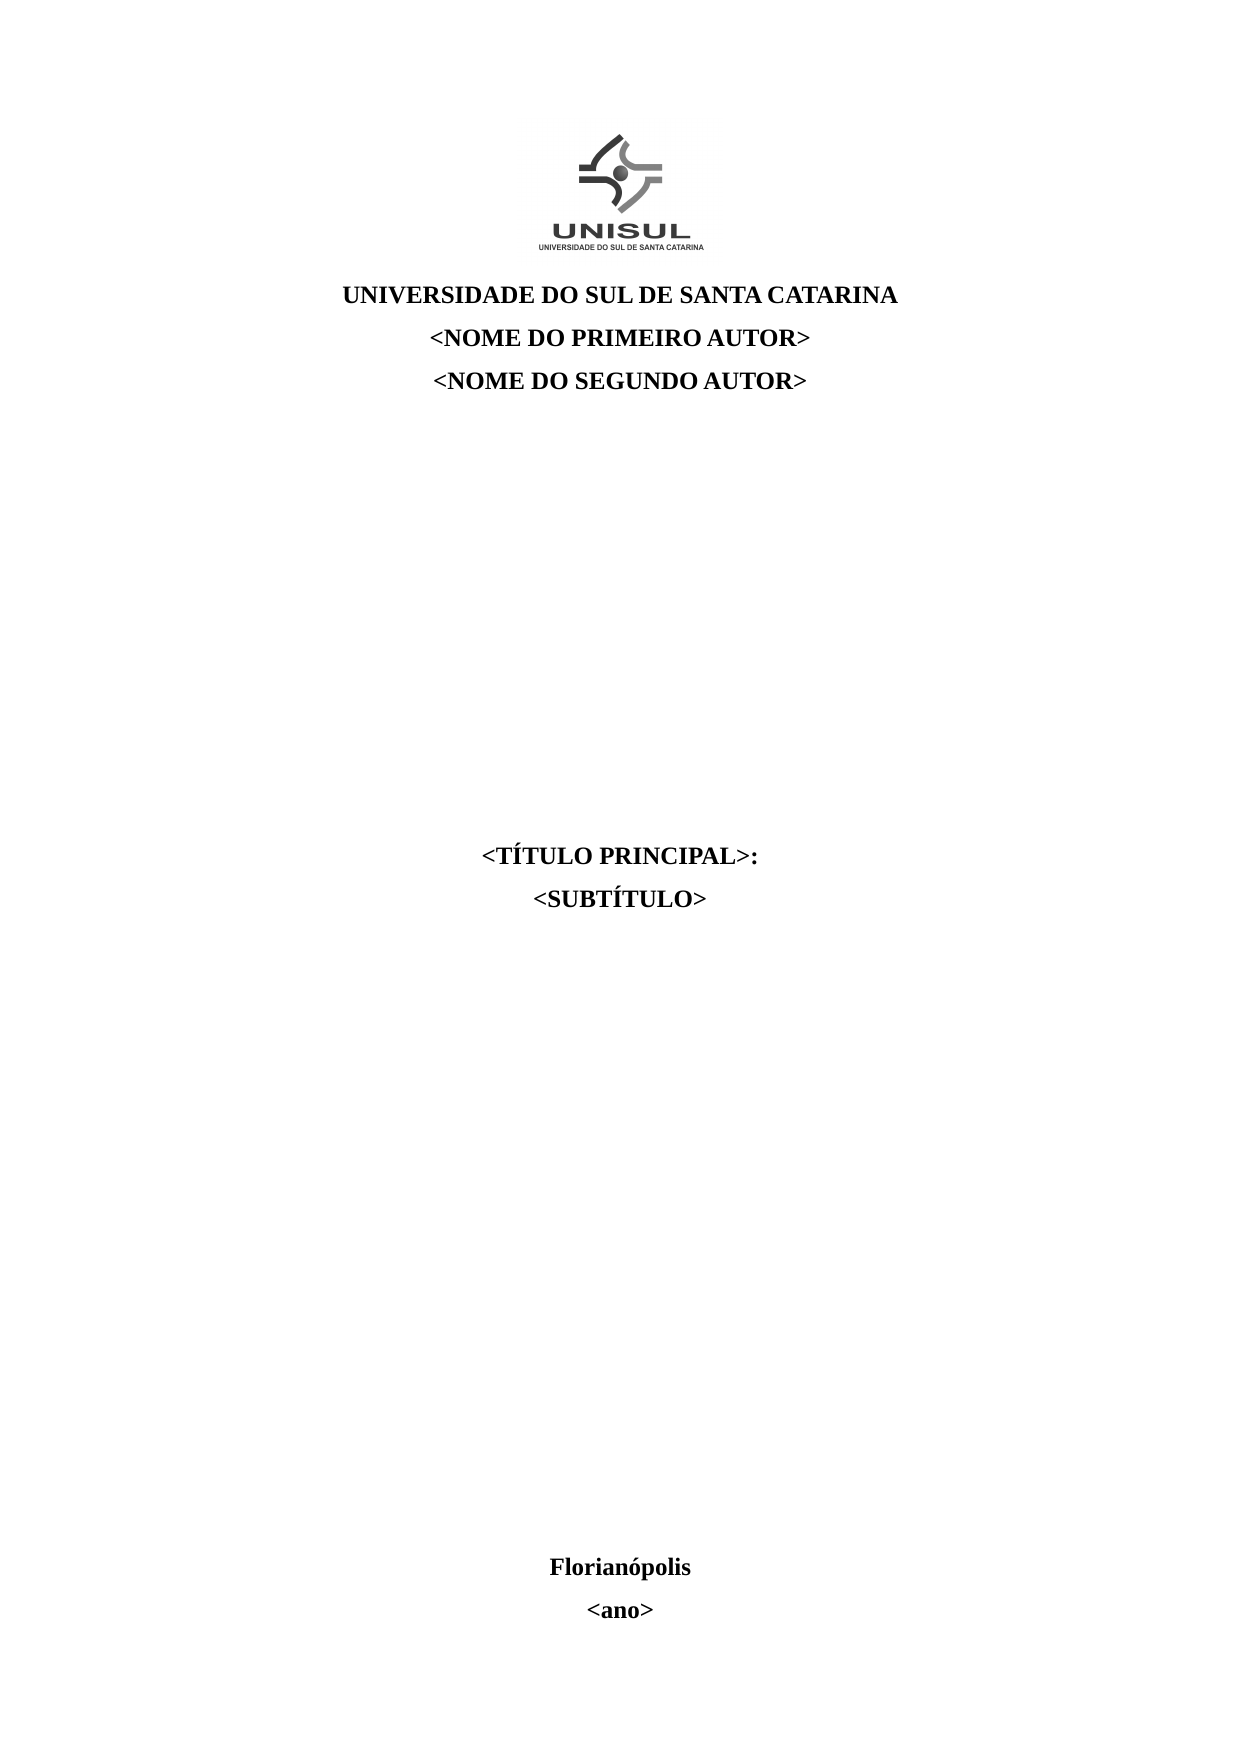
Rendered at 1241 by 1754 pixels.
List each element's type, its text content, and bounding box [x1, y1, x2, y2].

text Florianópolis <ano> [118, 1552, 1122, 1624]
text Universidade do Sul de Santa CaTARINA <Nome do Primeiro autor> <Nome do segundo autor> [118, 118, 1122, 395]
text <TÍTULO PRINCIPAL>: <SUBTÍTULO> [118, 841, 1122, 913]
